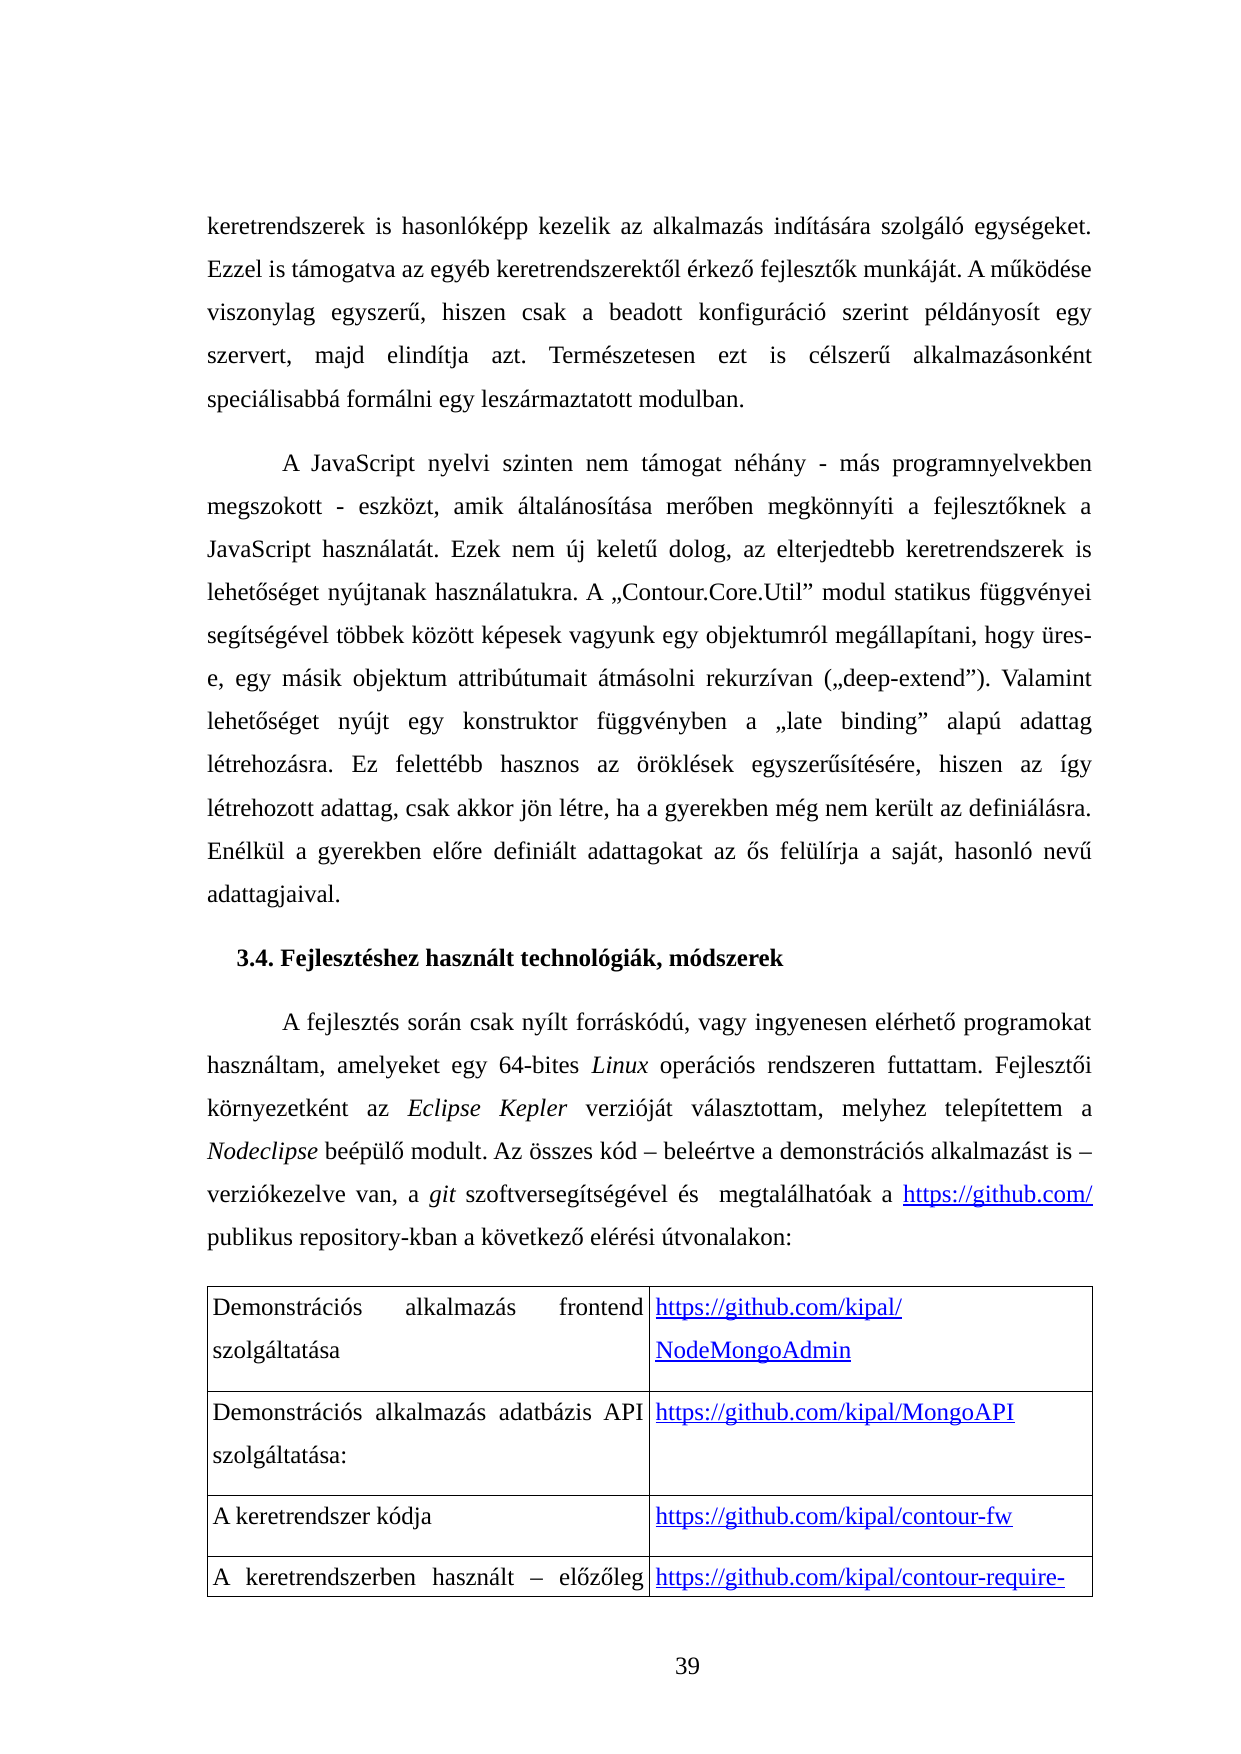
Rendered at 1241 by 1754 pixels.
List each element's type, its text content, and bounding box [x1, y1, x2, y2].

table_header https://github.com/kipal/NodeMongoAdmin [650, 1287, 1092, 1391]
table_cell A keretrendszer kódja [208, 1496, 649, 1556]
table_cell A keretrendszerben használt – előzőleg [208, 1557, 649, 1596]
subtitle 3.4. Fejlesztéshez használt technológiák, módszerek [207, 943, 1092, 972]
table_header Demonstrációs alkalmazás frontend szolgáltatása [208, 1287, 649, 1391]
text keretrendszerek is hasonlóképp kezelik az alkalmazás indítására szolgáló egységeket. Ezzel is támogatva az egyéb keretrendszerektől érkező fejlesztők munkáját. A működése viszonylag egyszerű, hiszen csak a beadott konfiguráció szerint példányosít egy szervert, majd elindítja azt. Természetesen ezt is célszerű alkalmazásonként speciálisabbá formálni egy leszármaztatott modulban. [207, 211, 1092, 412]
table_cell https://github.com/kipal/MongoAPI [650, 1392, 1092, 1495]
table_cell https://github.com/kipal/contour-fw [650, 1496, 1092, 1556]
text A JavaScript nyelvi szinten nem támogat néhány - más programnyelvekben megszokott - eszközt, amik általánosítása merőben megkönnyíti a fejlesztőknek a JavaScript használatát. Ezek nem új keletű dolog, az elterjedtebb keretrendszerek is lehetőséget nyújtanak használatukra. A „Contour.Core.Util” modul statikus függvényei segítségével többek között képesek vagyunk egy objektumról megállapítani, hogy üres-e, egy másik objektum attribútumait átmásolni rekurzívan („deep-extend”). Valamint lehetőséget nyújt egy konstruktor függvényben a „late binding” alapú adattag létrehozásra. Ez felettébb hasznos az öröklések egyszerűsítésére, hiszen az így létrehozott adattag, csak akkor jön létre, ha a gyerekben még nem került az definiálásra. Enélkül a gyerekben előre definiált adattagokat az ős felülírja a saját, hasonló nevű adattagjaival. [207, 448, 1092, 908]
table_cell Demonstrációs alkalmazás adatbázis API szolgáltatása: [208, 1392, 649, 1495]
table_cell https://github.com/kipal/contour-require- [650, 1557, 1092, 1596]
text A fejlesztés során csak nyílt forráskódú, vagy ingyenesen elérhető programokat használtam, amelyeket egy 64-bites Linux operációs rendszeren futtattam. Fejlesztői környezetként az Eclipse Kepler verzióját választottam, melyhez telepítettem a Nodeclipse beépülő modult. Az összes kód – beleértve a demonstrációs alkalmazást is – verziókezelve van, a git szoftversegítségével és megtalálhatóak a https://github.com/ publikus repository-kban a következő elérési útvonalakon: [207, 1007, 1092, 1251]
